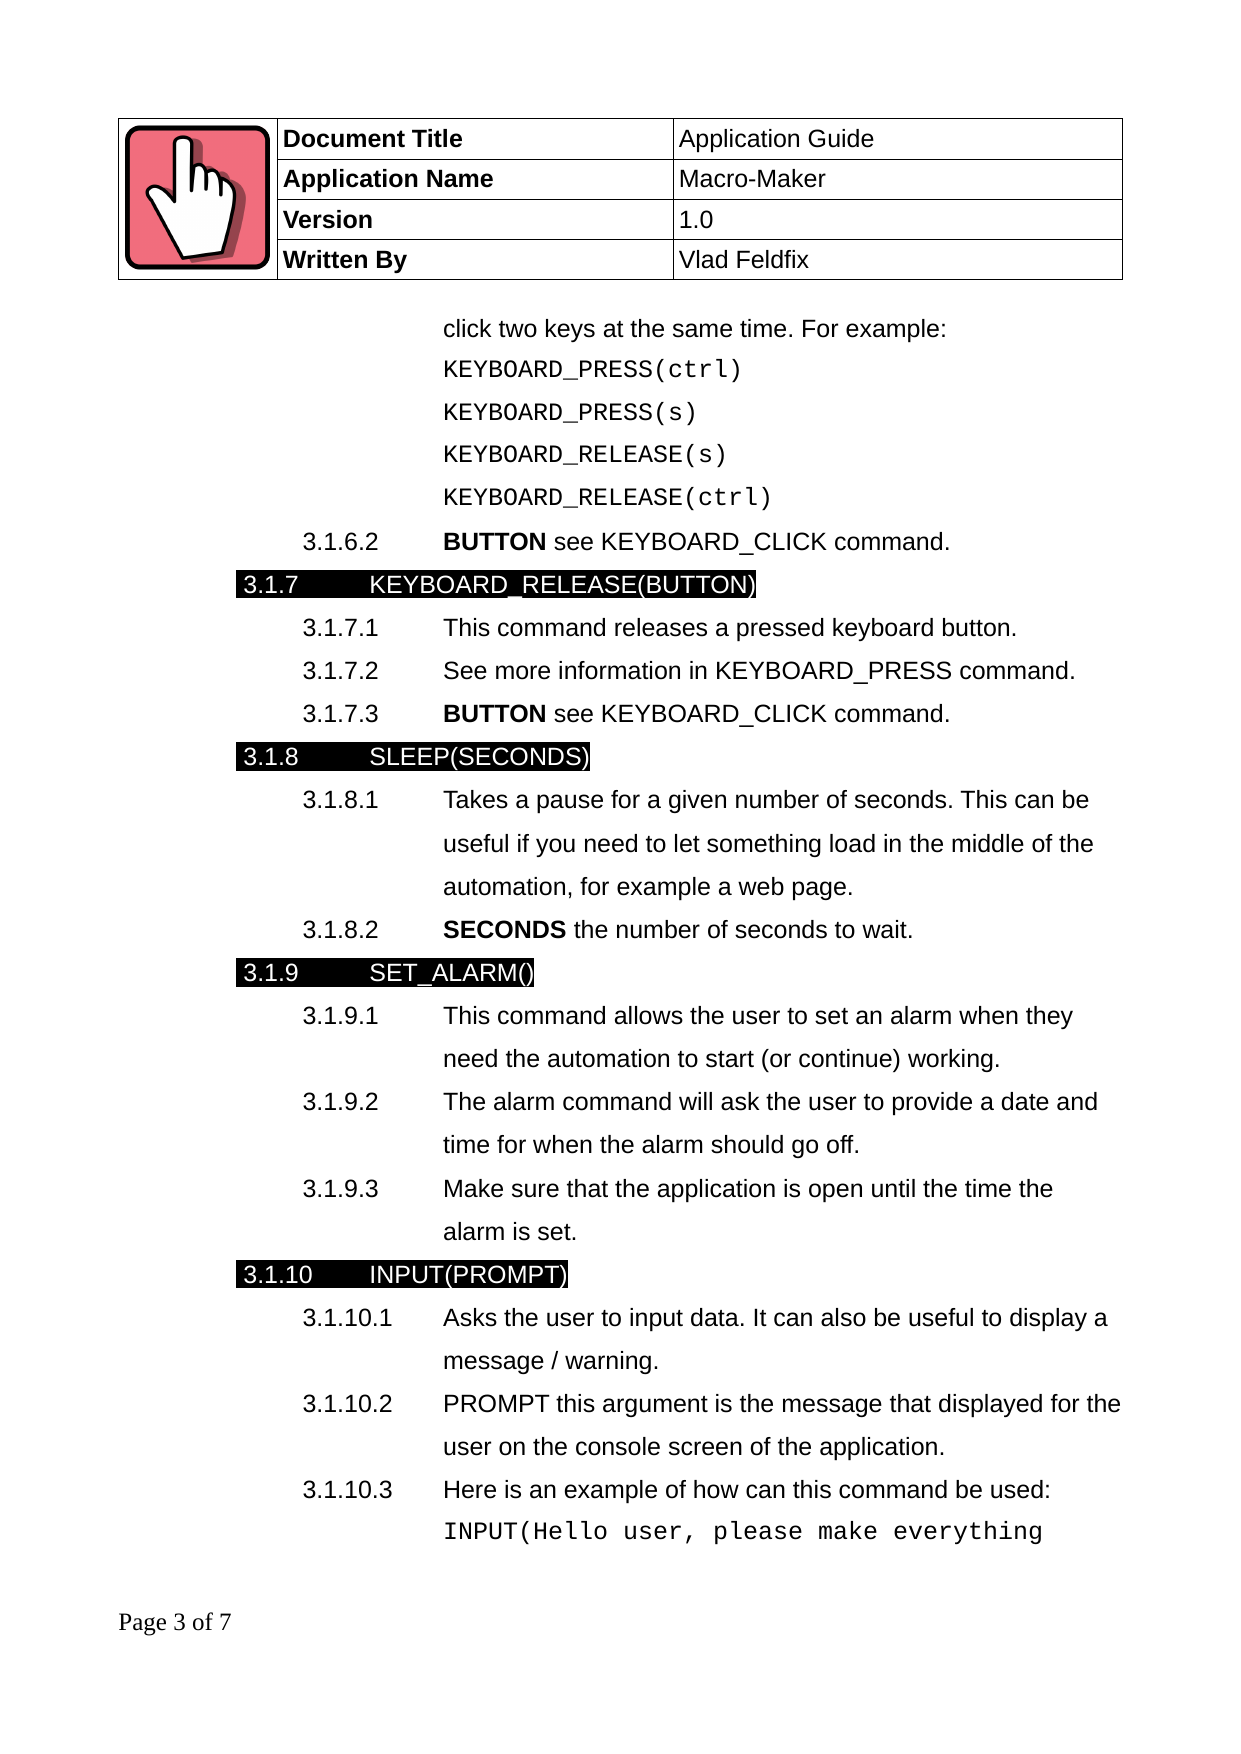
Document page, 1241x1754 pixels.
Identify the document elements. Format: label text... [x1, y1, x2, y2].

list See more information in KEYBOARD_PRESS command. [295, 656, 1122, 685]
list SLEEP(SECONDS) [236, 742, 1122, 771]
list BUTTON see KEYBOARD_CLICK command. [295, 527, 1122, 555]
list KEYBOARD_RELEASE(ctrl) [295, 484, 1122, 512]
list Takes a pause for a given number of seconds. This can be useful if you need to let something load in the middle of the automation, for example a web page. [295, 785, 1122, 900]
list INPUT(PROMPT) [236, 1260, 1122, 1288]
list Make sure that the application is open until the time the alarm is set. [295, 1173, 1122, 1245]
list The alarm command will ask the user to provide a date and time for when the alarm should go off. [295, 1087, 1122, 1159]
list click two keys at the same time. For example: KEYBOARD_PRESS(ctrl) [295, 314, 1122, 385]
list This command releases a pressed keyboard button. [295, 613, 1122, 642]
list Here is an example of how can this command be used: INPUT(Hello user, please make everything [295, 1475, 1122, 1547]
picture [123, 123, 272, 272]
list PROMPT this argument is the message that displayed for the user on the console screen of the application. [295, 1389, 1122, 1461]
list BUTTON see KEYBOARD_CLICK command. [295, 699, 1122, 728]
list SET_ALARM() [236, 958, 1122, 987]
list KEYBOARD_RELEASE(s) [295, 442, 1122, 470]
list SECONDS the number of seconds to wait. [295, 915, 1122, 943]
list KEYBOARD_RELEASE(BUTTON) [236, 570, 1122, 598]
list This command allows the user to set an alarm when they need the automation to start (or continue) working. [295, 1001, 1122, 1073]
list KEYBOARD_PRESS(s) [295, 399, 1122, 427]
list Asks the user to input data. It can also be useful to display a message / warning. [295, 1303, 1122, 1375]
